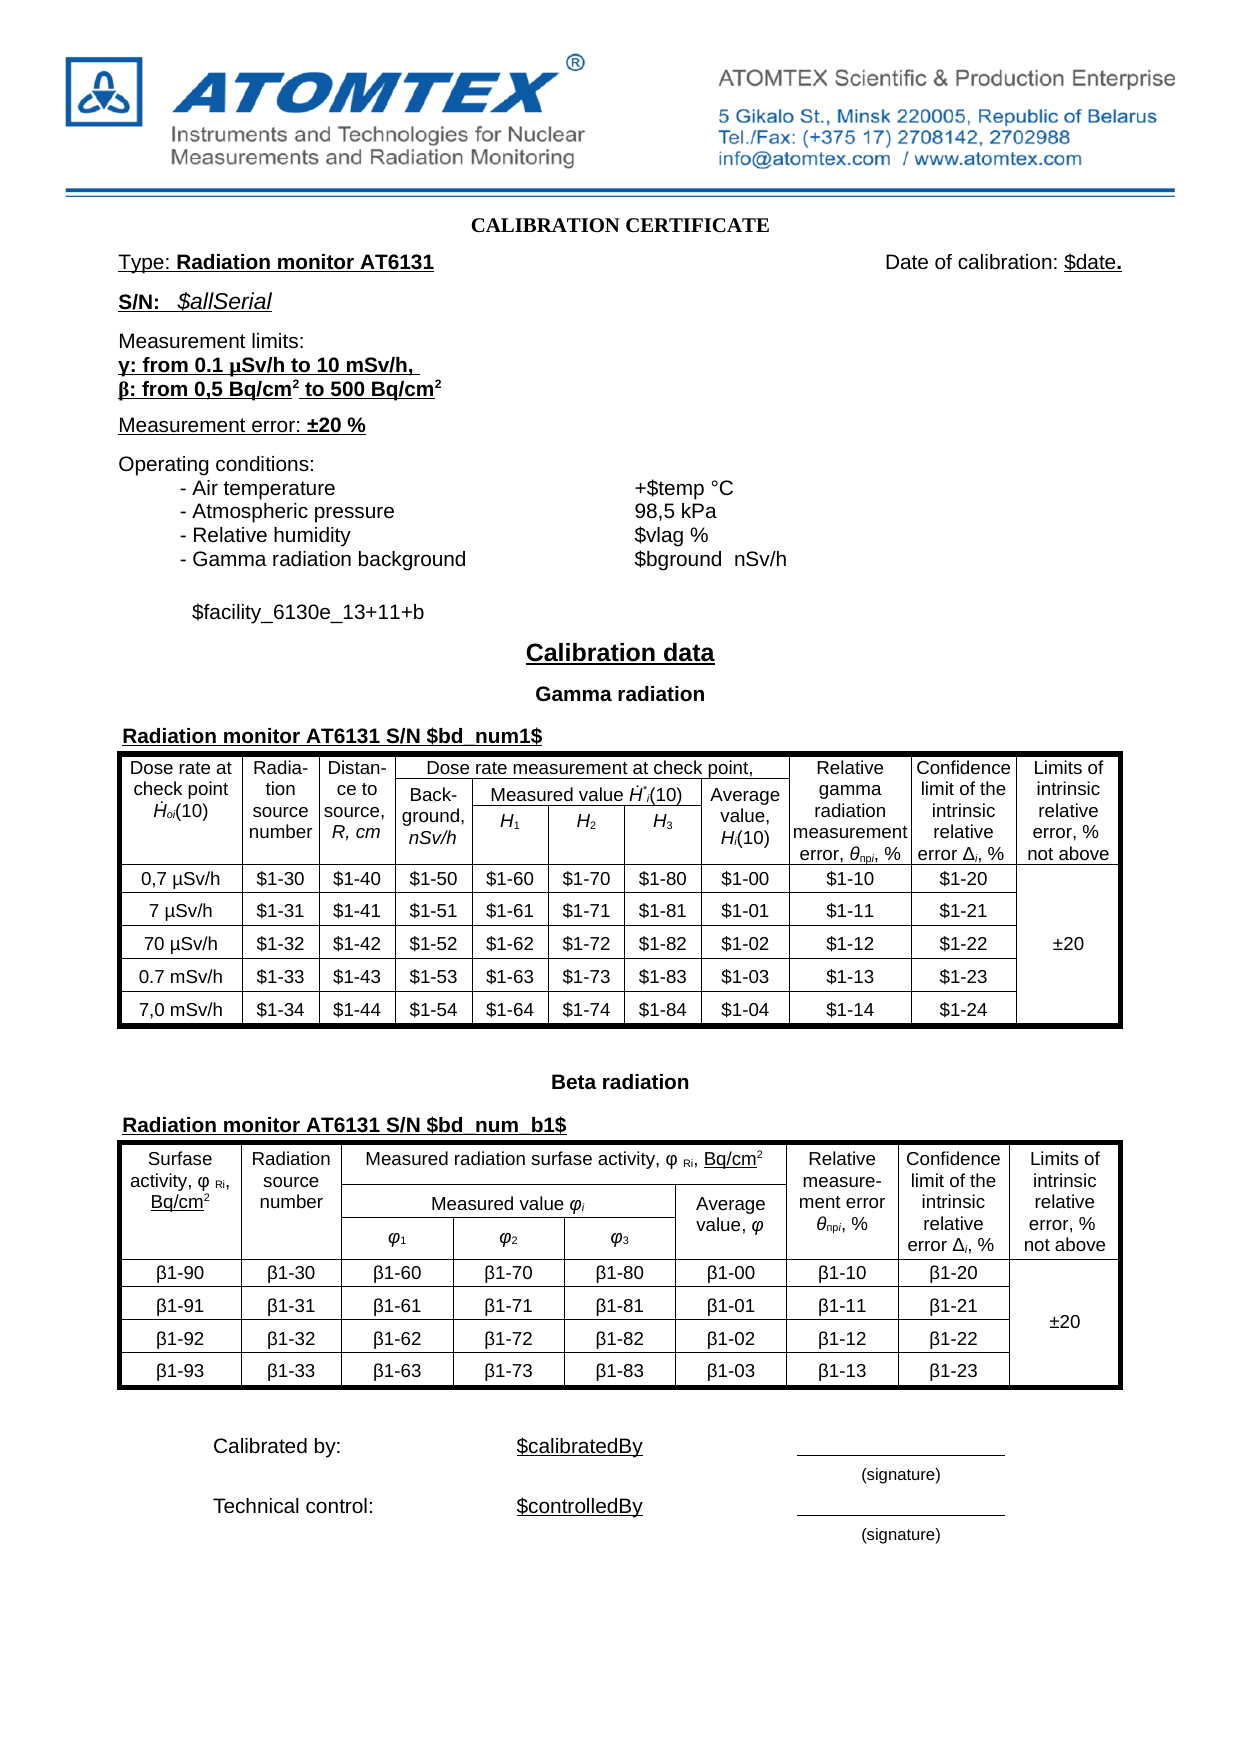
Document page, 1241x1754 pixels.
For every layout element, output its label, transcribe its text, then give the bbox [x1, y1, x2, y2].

table_cell β1-82 [565, 1320, 675, 1352]
table_cell Limits of intrinsic relative error, % not above [1010, 1145, 1118, 1259]
text - Atmospheric pressure 98,5 kPa [179, 499, 1122, 523]
table_cell Surfase activity, φ Ri, Bq/cm2 [122, 1145, 241, 1259]
table_cell $1-41 [320, 893, 395, 925]
table_cell $1-54 [396, 992, 472, 1023]
table_cell φ3 [565, 1218, 675, 1259]
table_cell $1-03 [702, 959, 789, 991]
table_cell $1-23 [912, 959, 1016, 991]
table_cell β1-70 [454, 1260, 564, 1286]
table_cell $1-42 [320, 926, 395, 958]
table_cell β1-13 [787, 1353, 898, 1385]
table_cell $1-63 [473, 959, 548, 991]
table_cell $1-21 [912, 893, 1016, 925]
table_cell β1-71 [454, 1287, 564, 1319]
table_cell 0,7 µSv/h [122, 865, 242, 892]
table_header [771, 1431, 1030, 1461]
table_cell $1-30 [243, 865, 319, 892]
table_cell [210, 1521, 513, 1551]
table_cell β1-72 [454, 1320, 564, 1352]
table_cell β1-12 [787, 1320, 898, 1352]
table_cell 0.7 mSv/h [122, 959, 242, 991]
table_cell $1-10 [790, 865, 911, 892]
table_cell β1-20 [899, 1260, 1009, 1286]
table_cell $1-70 [549, 865, 624, 892]
table_header Radiation monitor AT6131 S/N $bd_num1$ [119, 705, 1121, 751]
table_cell Confidence limit of the intrinsic relative error Δi, % [899, 1145, 1009, 1259]
table_cell β1-83 [565, 1353, 675, 1385]
table_cell Radia-tion source number [243, 757, 319, 864]
table_cell H1 [473, 806, 548, 864]
table_cell $1-71 [549, 893, 624, 925]
table_cell β1-10 [787, 1260, 898, 1286]
table_cell $1-11 [790, 893, 911, 925]
table_header Calibrated by: [210, 1431, 513, 1461]
table_cell $1-83 [625, 959, 701, 991]
table_cell $1-82 [625, 926, 701, 958]
table_cell (signature) [771, 1521, 1030, 1551]
table_cell $1-14 [790, 992, 911, 1023]
text Gamma radiation [118, 681, 1122, 705]
table_cell β1-11 [787, 1287, 898, 1319]
table_cell 70 µSv/h [122, 926, 242, 958]
table_cell β1-90 [122, 1260, 241, 1286]
text Measurement error: ±20 % [118, 413, 1122, 437]
table_cell $1-43 [320, 959, 395, 991]
table_cell β1-02 [676, 1320, 786, 1352]
table_cell $1-40 [320, 865, 395, 892]
table_cell Back-ground, nSv/h [396, 779, 472, 864]
table_cell Average value, Hi(10) [702, 779, 789, 864]
text Beta radiation [118, 1070, 1122, 1094]
table_cell β1-93 [122, 1353, 241, 1385]
table_cell β1-01 [676, 1287, 786, 1319]
table_cell $1-60 [473, 865, 548, 892]
table_cell β1-30 [242, 1260, 341, 1286]
table_cell β1-80 [565, 1260, 675, 1286]
table_cell $1-64 [473, 992, 548, 1023]
table_cell Average value, φ [676, 1185, 786, 1259]
table_cell $1-32 [243, 926, 319, 958]
table_cell Radiation source number [242, 1145, 341, 1259]
table_cell Confidence limit of the intrinsic relative error Δi, % [912, 757, 1016, 864]
text Operating conditions: [118, 451, 1122, 475]
table_cell ±20 [1017, 865, 1118, 1023]
table_header Radiation monitor AT6131 S/N $bd_num_b1$ [119, 1094, 1120, 1140]
table_cell $1-34 [243, 992, 319, 1023]
table_cell $1-02 [702, 926, 789, 958]
table_cell $1-81 [625, 893, 701, 925]
table_cell β1-60 [342, 1260, 453, 1286]
table_cell β1-32 [242, 1320, 341, 1352]
table_cell Measured value φi [342, 1185, 675, 1217]
table_cell φ2 [454, 1218, 564, 1259]
table_cell Relative measure-ment error θпрi, % [787, 1145, 898, 1259]
table_cell β1-92 [122, 1320, 241, 1352]
table_cell $1-84 [625, 992, 701, 1023]
table_cell β1-91 [122, 1287, 241, 1319]
table_cell $1-24 [912, 992, 1016, 1023]
table_cell Measured radiation surfase activity, φ Ri, Bq/cm2 [342, 1145, 786, 1184]
text - Relative humidity $vlag % [179, 523, 1122, 547]
table_cell $1-72 [549, 926, 624, 958]
text γ: from 0.1 µSv/h to 10 mSv/h, [118, 353, 1122, 377]
text Calibration data [118, 638, 1122, 667]
text Measurement limits: [118, 329, 1122, 353]
table_cell β1-31 [242, 1287, 341, 1319]
table_cell φ1 [342, 1218, 453, 1259]
table_cell $1-00 [702, 865, 789, 892]
table_cell $1-61 [473, 893, 548, 925]
text CALIBRATION CERTIFICATE [118, 214, 1122, 237]
table_cell β1-23 [899, 1353, 1009, 1385]
table_cell $1-44 [320, 992, 395, 1023]
table_cell Measured value Ḣ*i(10) [473, 779, 701, 805]
table_cell [514, 1461, 771, 1491]
table_cell H2 [549, 806, 624, 864]
text - Air temperature +$temp °C [179, 475, 1122, 499]
table_cell β1-62 [342, 1320, 453, 1352]
table_cell $1-80 [625, 865, 701, 892]
table_cell β1-33 [242, 1353, 341, 1385]
table_cell $1-33 [243, 959, 319, 991]
table_cell β1-22 [899, 1320, 1009, 1352]
text S/N: $allSerial [118, 288, 1122, 314]
table_cell $controlledBy [514, 1491, 771, 1521]
table_cell β1-81 [565, 1287, 675, 1319]
table_cell Technical control: [210, 1491, 513, 1521]
table_cell β1-73 [454, 1353, 564, 1385]
table_cell β1-61 [342, 1287, 453, 1319]
table_cell $1-62 [473, 926, 548, 958]
text - Gamma radiation background $bground nSv/h [179, 547, 1122, 571]
table_cell ±20 [1010, 1260, 1118, 1385]
table_cell $1-13 [790, 959, 911, 991]
table_cell β1-21 [899, 1287, 1009, 1319]
table_cell β1-63 [342, 1353, 453, 1385]
table_cell $1-12 [790, 926, 911, 958]
table_cell $1-51 [396, 893, 472, 925]
table_cell $1-73 [549, 959, 624, 991]
table_cell $1-22 [912, 926, 1016, 958]
table_cell $1-20 [912, 865, 1016, 892]
table_cell $1-52 [396, 926, 472, 958]
table_header $calibratedBy [514, 1431, 771, 1461]
table_cell [514, 1521, 771, 1551]
table_cell (signature) [771, 1461, 1030, 1491]
table_cell $1-04 [702, 992, 789, 1023]
table_cell Limits of intrinsic relative error, % not above [1017, 757, 1118, 864]
table_cell [771, 1491, 1030, 1521]
table_cell Distan-ce to source, R, сm [320, 757, 395, 864]
table_cell Relative gamma radiation measurement error, θпрi, % [790, 757, 911, 864]
table_cell $1-50 [396, 865, 472, 892]
table_cell $1-53 [396, 959, 472, 991]
table_cell Dose rate at check point Ḣoi(10) [122, 757, 242, 864]
table_cell β1-03 [676, 1353, 786, 1385]
table_cell H3 [625, 806, 701, 864]
table_cell β1-00 [676, 1260, 786, 1286]
table_cell $1-01 [702, 893, 789, 925]
text $facility_6130e_13+11+b [118, 600, 1122, 624]
table_cell $1-74 [549, 992, 624, 1023]
table_cell Dose rate measurement at check point, [396, 757, 789, 778]
table_cell $1-31 [243, 893, 319, 925]
text Type: Radiation monitor AT6131 Date of calibration: $date. [118, 250, 1122, 274]
table_cell 7,0 mSv/h [122, 992, 242, 1023]
text β: from 0,5 Bq/cm2 to 500 Bq/cm2 [118, 377, 1122, 401]
table_cell 7 µSv/h [122, 893, 242, 925]
table_cell [210, 1461, 513, 1491]
